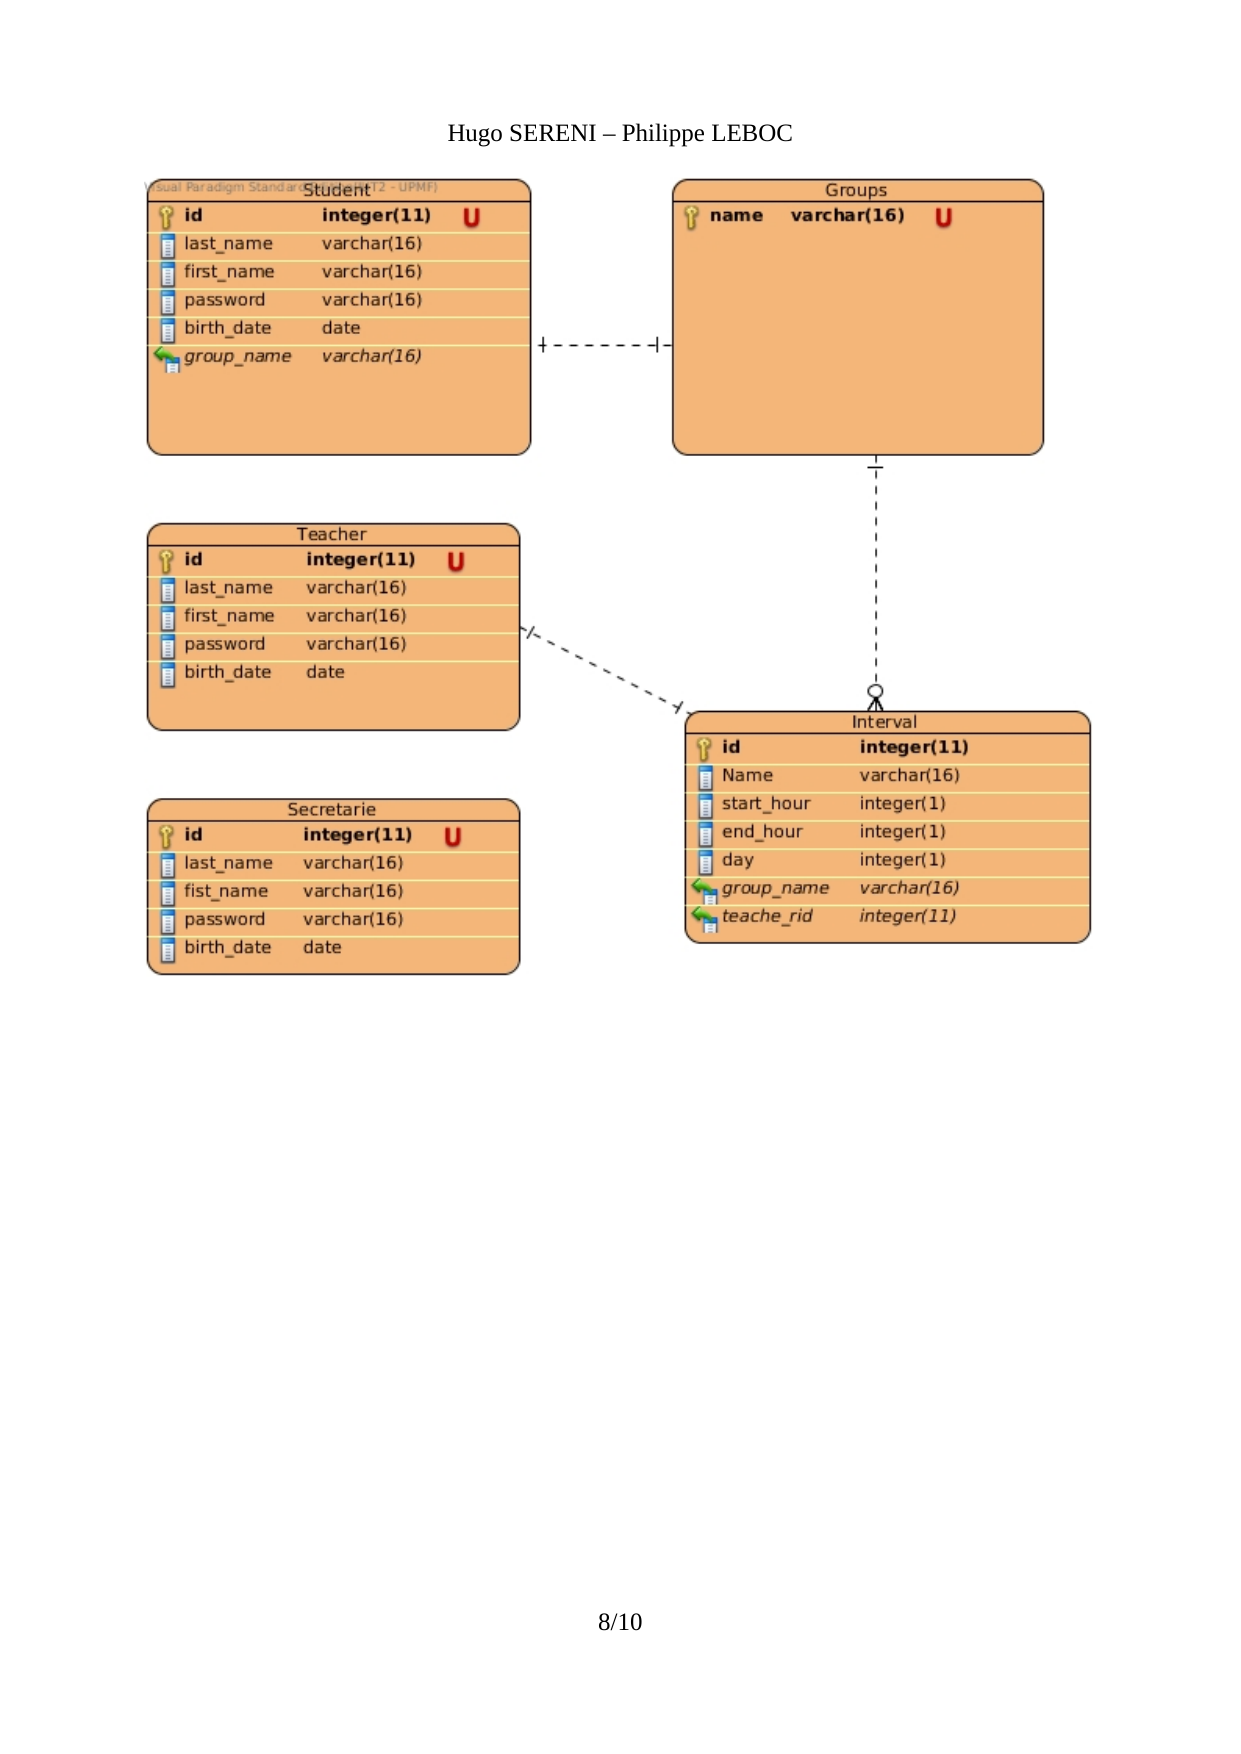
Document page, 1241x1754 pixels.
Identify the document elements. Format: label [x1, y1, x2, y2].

picture [144, 176, 1096, 980]
